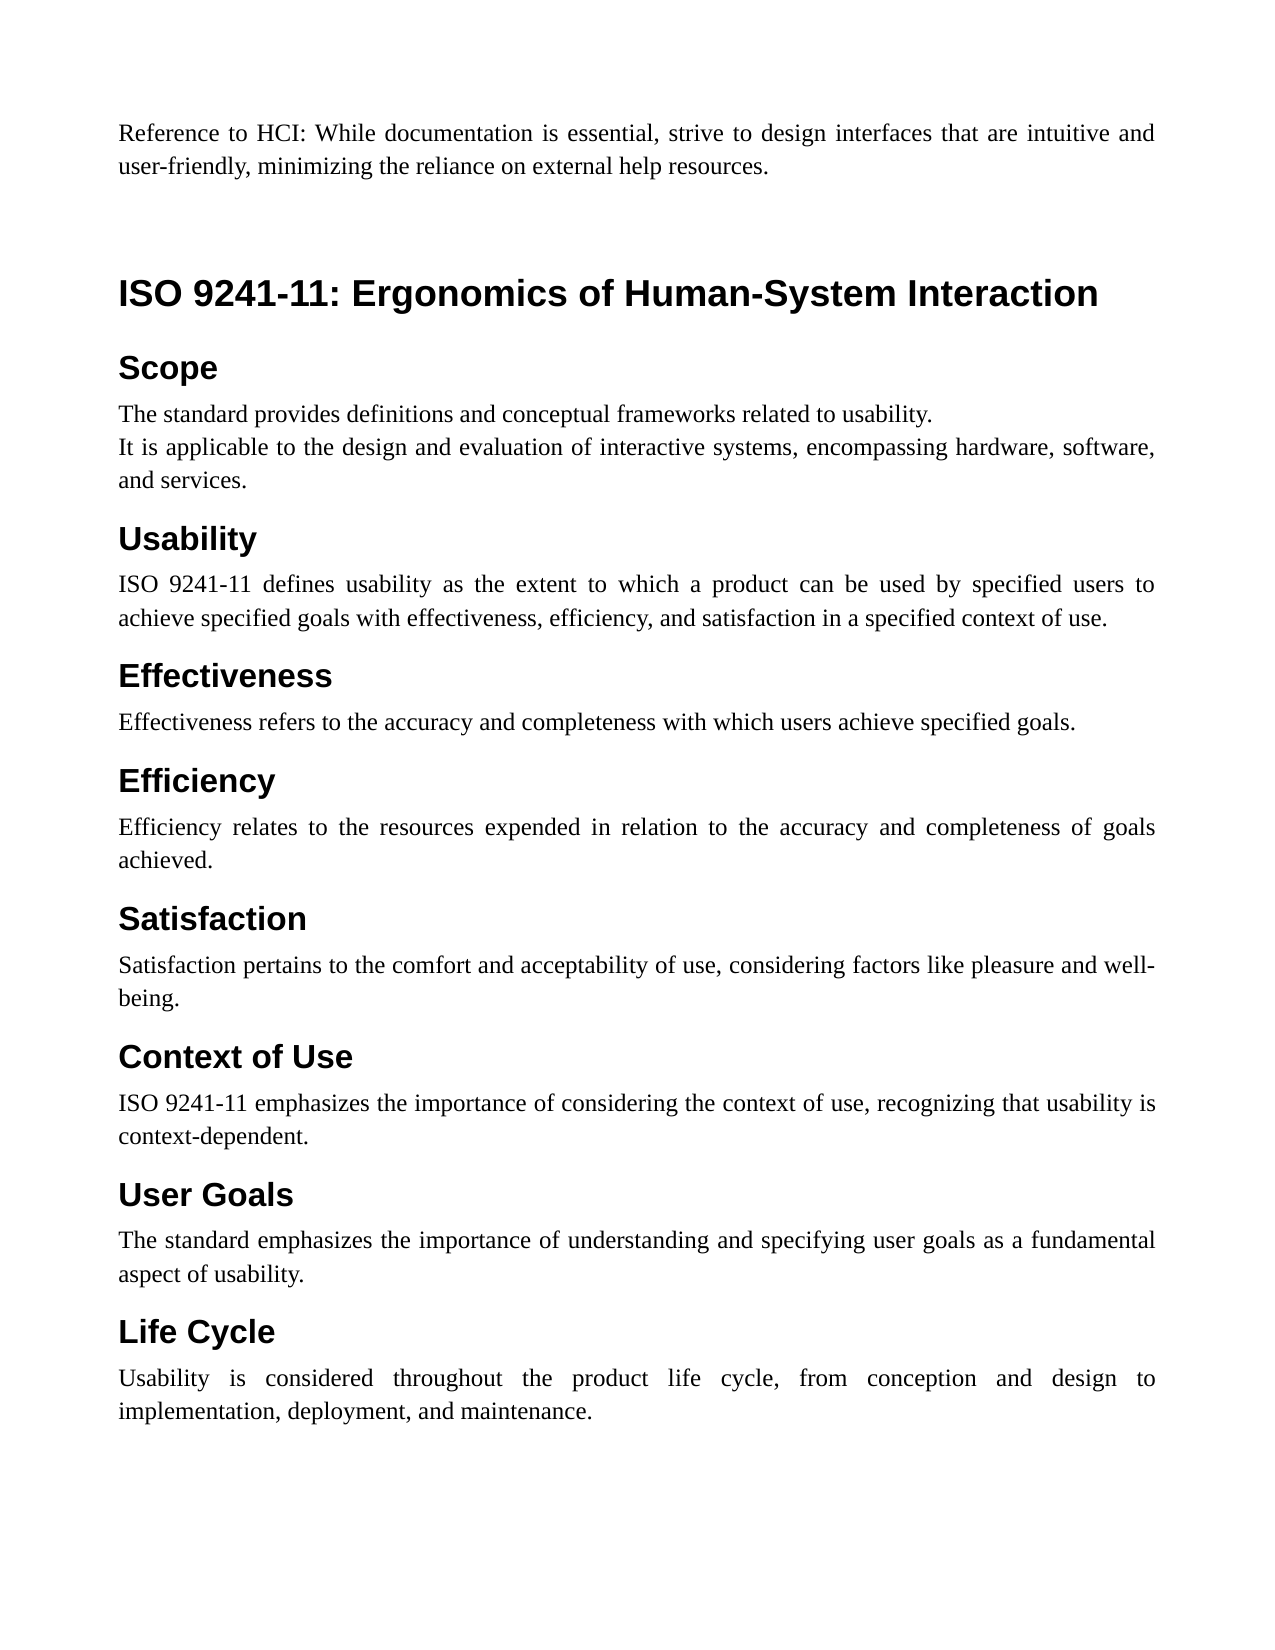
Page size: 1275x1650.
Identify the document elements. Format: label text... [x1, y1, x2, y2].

subtitle Effectiveness [118, 656, 1157, 695]
subtitle ISO 9241-11: Ergonomics of Human-System Interaction [118, 271, 1157, 314]
subtitle Satisfaction [118, 899, 1157, 937]
text The standard emphasizes the importance of understanding and specifying user goals as a fundamental aspect of usability. [118, 1226, 1157, 1287]
text The standard provides definitions and conceptual frameworks related to usability. [118, 399, 1157, 427]
subtitle Life Cycle [118, 1312, 1157, 1351]
text Satisfaction pertains to the comfort and acceptability of use, considering factors like pleasure and well-being. [118, 950, 1157, 1012]
text ISO 9241-11 emphasizes the importance of considering the context of use, recognizing that usability is context-dependent. [118, 1088, 1157, 1149]
subtitle Usability [118, 519, 1157, 557]
text Effectiveness refers to the accuracy and completeness with which users achieve specified goals. [118, 707, 1157, 736]
subtitle Context of Use [118, 1037, 1157, 1075]
subtitle Scope [118, 348, 1157, 386]
subtitle User Goals [118, 1175, 1157, 1213]
text Efficiency relates to the resources expended in relation to the accuracy and completeness of goals achieved. [118, 812, 1157, 874]
text Reference to HCI: While documentation is essential, strive to design interfaces that are intuitive and user-friendly, minimizing the reliance on external help resources. [118, 118, 1157, 180]
text It is applicable to the design and evaluation of interactive systems, encompassing hardware, software, and services. [118, 432, 1157, 493]
text ISO 9241-11 defines usability as the extent to which a product can be used by specified users to achieve specified goals with effectiveness, efficiency, and satisfaction in a specified context of use. [118, 569, 1157, 631]
subtitle Efficiency [118, 761, 1157, 800]
text Usability is considered throughout the product life cycle, from conception and design to implementation, deployment, and maintenance. [118, 1363, 1157, 1425]
